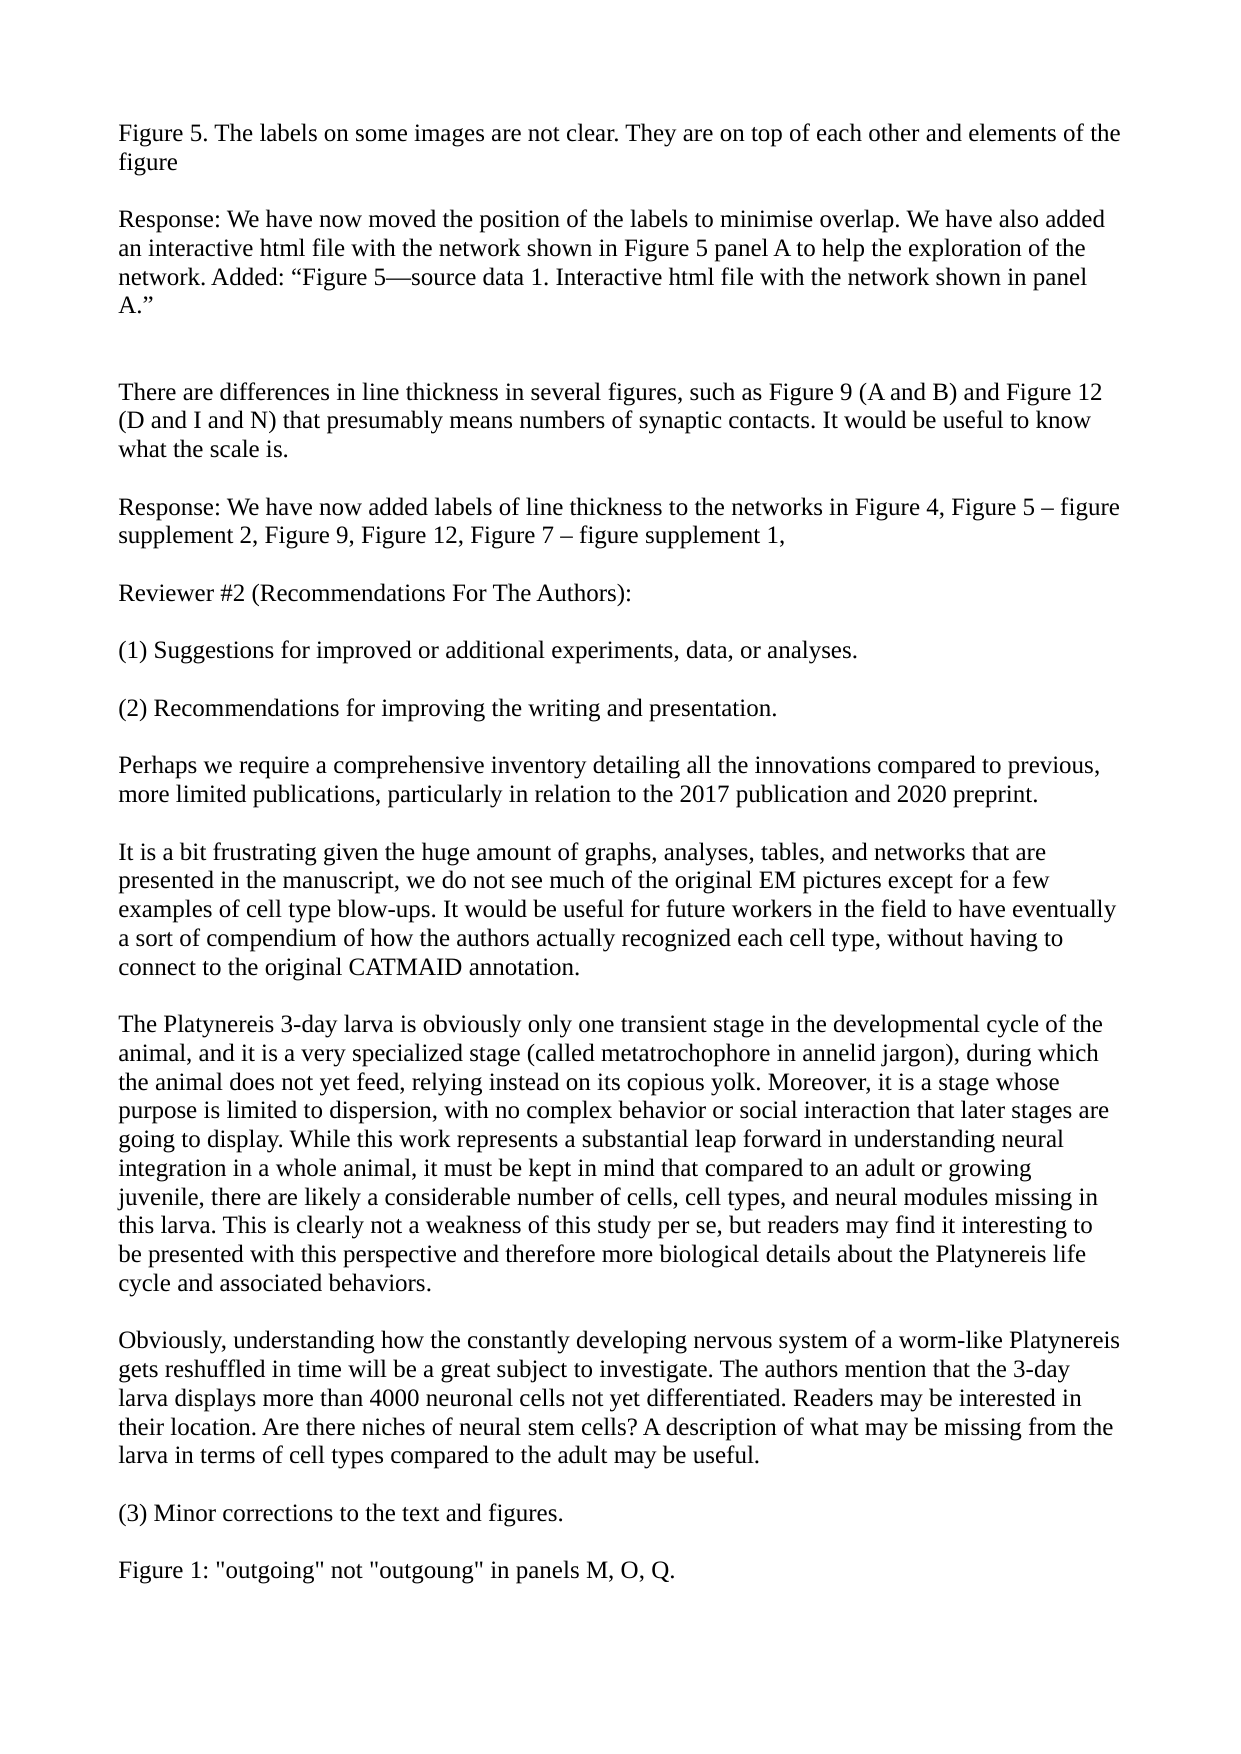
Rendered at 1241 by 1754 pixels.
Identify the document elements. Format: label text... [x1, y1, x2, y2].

text There are differences in line thickness in several figures, such as Figure 9 (A and B) and Figure 12 (D and I and N) that presumably means numbers of synaptic contacts. It would be useful to know what the scale is. Response: We have now added labels of line thickness to the networks in Figure 4, Figure 5 – figure supplement 2, Figure 9, Figure 12, Figure 7 – figure supplement 1, [118, 348, 1122, 549]
text Figure 5. The labels on some images are not clear. They are on top of each other and elements of the figure [118, 118, 1122, 176]
text Response: We have now moved the position of the labels to minimise overlap. We have also added an interactive html file with the network shown in Figure 5 panel A to help the exploration of the network. Added: “Figure 5—source data 1. Interactive html file with the network shown in panel A.” [118, 204, 1122, 348]
text Reviewer #2 (Recommendations For The Authors): (1) Suggestions for improved or additional experiments, data, or analyses. (2) Recommendations for improving the writing and presentation. Perhaps we require a comprehensive inventory detailing all the innovations compared to previous, more limited publications, particularly in relation to the 2017 publication and 2020 preprint. It is a bit frustrating given the huge amount of graphs, analyses, tables, and networks that are presented in the manuscript, we do not see much of the original EM pictures except for a few examples of cell type blow-ups. It would be useful for future workers in the field to have eventually a sort of compendium of how the authors actually recognized each cell type, without having to connect to the original CATMAID annotation. The Platynereis 3-day larva is obviously only one transient stage in the developmental cycle of the animal, and it is a very specialized stage (called metatrochophore in annelid jargon), during which the animal does not yet feed, relying instead on its copious yolk. Moreover, it is a stage whose purpose is limited to dispersion, with no complex behavior or social interaction that later stages are going to display. While this work represents a substantial leap forward in understanding neural integration in a whole animal, it must be kept in mind that compared to an adult or growing juvenile, there are likely a considerable number of cells, cell types, and neural modules missing in this larva. This is clearly not a weakness of this study per se, but readers may find it interesting to be presented with this perspective and therefore more biological details about the Platynereis life cycle and associated behaviors. Obviously, understanding how the constantly developing nervous system of a worm-like Platynereis gets reshuffled in time will be a great subject to investigate. The authors mention that the 3-day larva displays more than 4000 neuronal cells not yet differentiated. Readers may be interested in their location. Are there niches of neural stem cells? A description of what may be missing from the larva in terms of cell types compared to the adult may be useful. (3) Minor corrections to the text and figures. Figure 1: "outgoing" not "outgoung" in panels M, O, Q. [118, 549, 1122, 1613]
